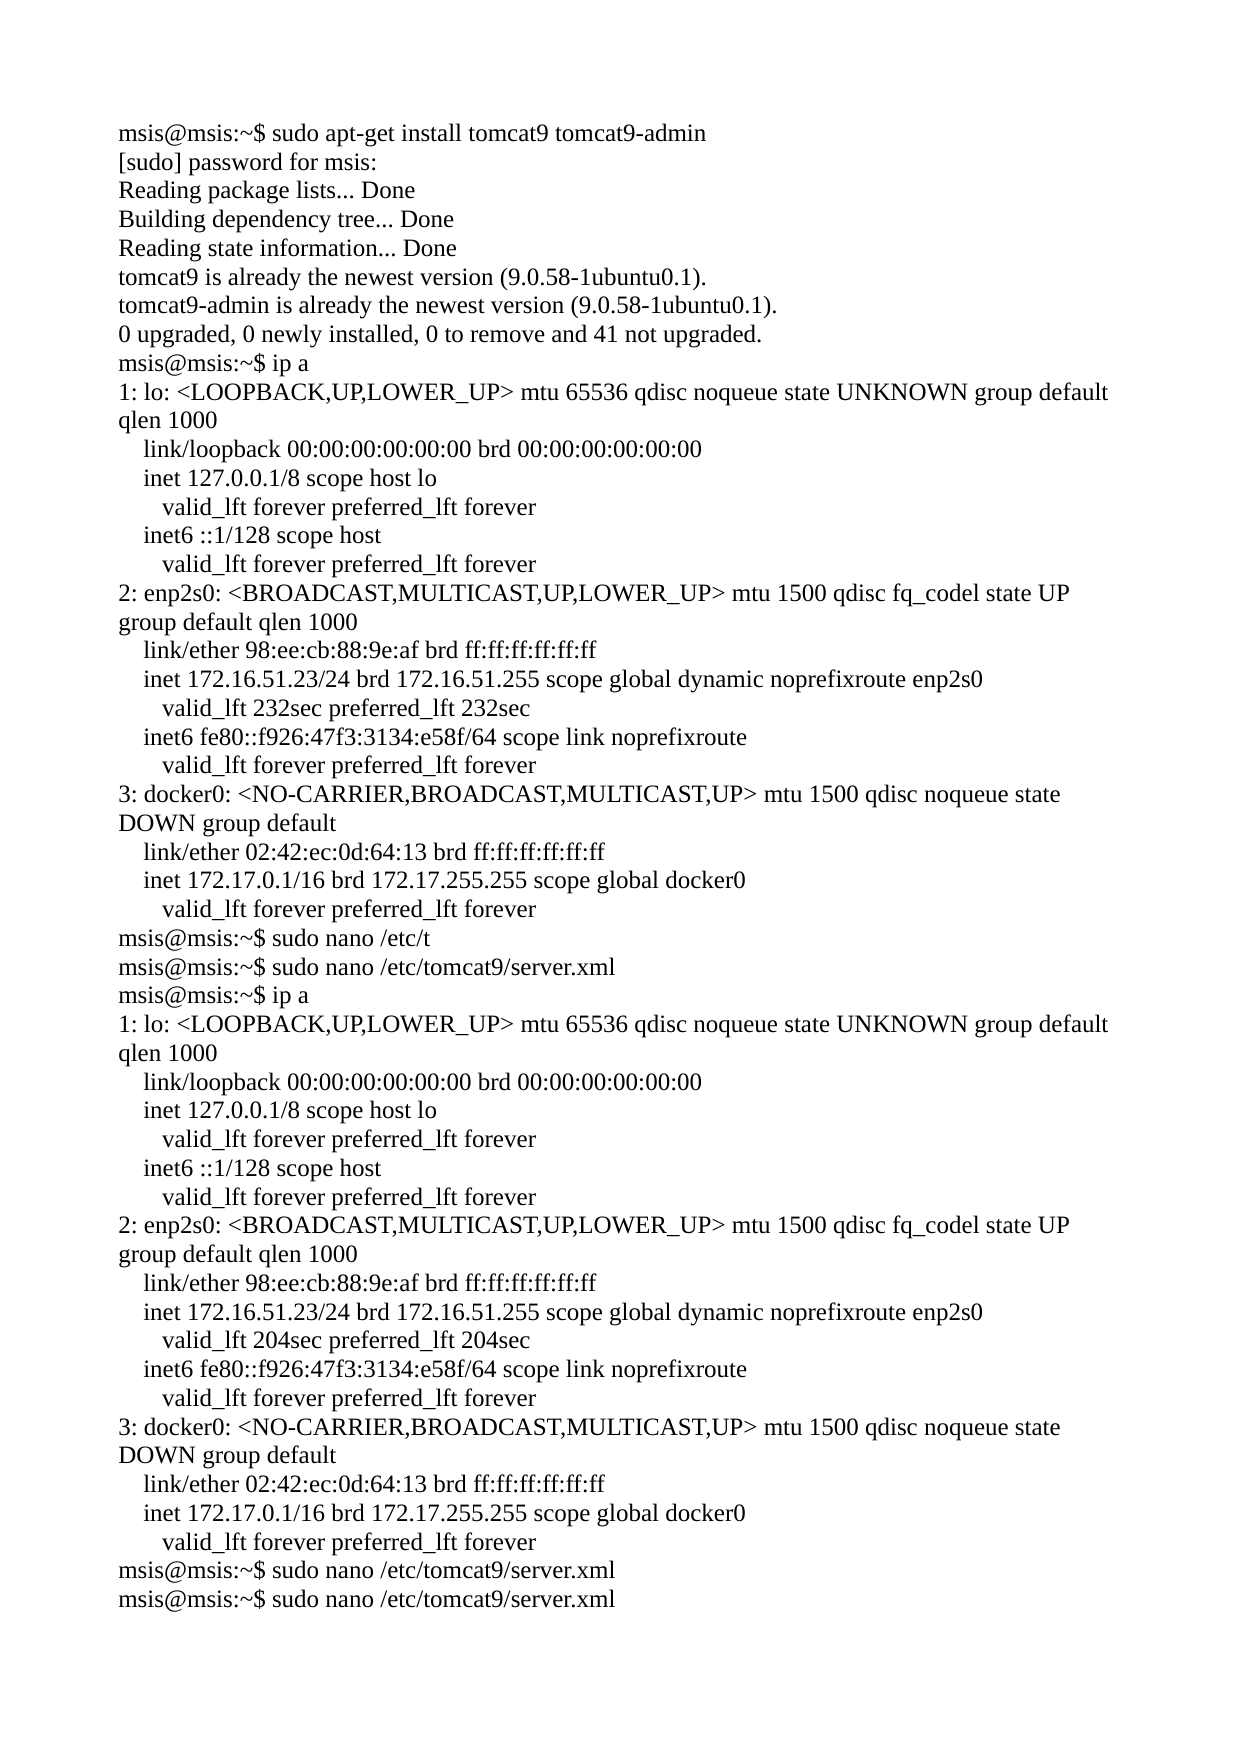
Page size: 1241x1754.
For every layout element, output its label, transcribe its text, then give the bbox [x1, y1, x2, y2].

text valid_lft forever preferred_lft forever [118, 1124, 1122, 1153]
text msis@msis:~$ ip a [118, 981, 1122, 1009]
text Building dependency tree... Done [118, 204, 1122, 233]
text msis@msis:~$ sudo nano /etc/tomcat9/server.xml [118, 952, 1122, 981]
text Reading state information... Done [118, 233, 1122, 262]
text inet6 fe80::f926:47f3:3134:e58f/64 scope link noprefixroute [118, 722, 1122, 751]
text inet 172.17.0.1/16 brd 172.17.255.255 scope global docker0 [118, 1498, 1122, 1527]
text inet6 ::1/128 scope host [118, 521, 1122, 549]
text 0 upgraded, 0 newly installed, 0 to remove and 41 not upgraded. [118, 319, 1122, 348]
text valid_lft forever preferred_lft forever [118, 751, 1122, 779]
text msis@msis:~$ sudo nano /etc/tomcat9/server.xml [118, 1584, 1122, 1613]
text link/ether 02:42:ec:0d:64:13 brd ff:ff:ff:ff:ff:ff [118, 1469, 1122, 1498]
text valid_lft 204sec preferred_lft 204sec [118, 1326, 1122, 1354]
text inet6 ::1/128 scope host [118, 1153, 1122, 1182]
text valid_lft forever preferred_lft forever [118, 894, 1122, 923]
text link/loopback 00:00:00:00:00:00 brd 00:00:00:00:00:00 [118, 1067, 1122, 1096]
text tomcat9 is already the newest version (9.0.58-1ubuntu0.1). [118, 262, 1122, 291]
text inet 172.16.51.23/24 brd 172.16.51.255 scope global dynamic noprefixroute enp2s0 [118, 664, 1122, 693]
text 3: docker0: <NO-CARRIER,BROADCAST,MULTICAST,UP> mtu 1500 qdisc noqueue state DOWN group default [118, 1412, 1122, 1469]
text msis@msis:~$ sudo apt-get install tomcat9 tomcat9-admin [118, 118, 1122, 147]
text msis@msis:~$ sudo nano /etc/t [118, 923, 1122, 952]
text inet 127.0.0.1/8 scope host lo [118, 463, 1122, 492]
text inet6 fe80::f926:47f3:3134:e58f/64 scope link noprefixroute [118, 1354, 1122, 1383]
text 2: enp2s0: <BROADCAST,MULTICAST,UP,LOWER_UP> mtu 1500 qdisc fq_codel state UP group default qlen 1000 [118, 578, 1122, 636]
text link/ether 98:ee:cb:88:9e:af brd ff:ff:ff:ff:ff:ff [118, 636, 1122, 664]
text 1: lo: <LOOPBACK,UP,LOWER_UP> mtu 65536 qdisc noqueue state UNKNOWN group default qlen 1000 [118, 1009, 1122, 1067]
text link/loopback 00:00:00:00:00:00 brd 00:00:00:00:00:00 [118, 434, 1122, 463]
text valid_lft 232sec preferred_lft 232sec [118, 693, 1122, 722]
text inet 127.0.0.1/8 scope host lo [118, 1096, 1122, 1124]
text inet 172.17.0.1/16 brd 172.17.255.255 scope global docker0 [118, 866, 1122, 894]
text Reading package lists... Done [118, 176, 1122, 204]
text tomcat9-admin is already the newest version (9.0.58-1ubuntu0.1). [118, 291, 1122, 319]
text valid_lft forever preferred_lft forever [118, 1182, 1122, 1211]
text valid_lft forever preferred_lft forever [118, 492, 1122, 521]
text 2: enp2s0: <BROADCAST,MULTICAST,UP,LOWER_UP> mtu 1500 qdisc fq_codel state UP group default qlen 1000 [118, 1211, 1122, 1268]
text valid_lft forever preferred_lft forever [118, 1383, 1122, 1412]
text link/ether 98:ee:cb:88:9e:af brd ff:ff:ff:ff:ff:ff [118, 1268, 1122, 1297]
text link/ether 02:42:ec:0d:64:13 brd ff:ff:ff:ff:ff:ff [118, 837, 1122, 866]
text msis@msis:~$ ip a [118, 348, 1122, 377]
text [sudo] password for msis: [118, 147, 1122, 176]
text 3: docker0: <NO-CARRIER,BROADCAST,MULTICAST,UP> mtu 1500 qdisc noqueue state DOWN group default [118, 779, 1122, 837]
text valid_lft forever preferred_lft forever [118, 1527, 1122, 1556]
text msis@msis:~$ sudo nano /etc/tomcat9/server.xml [118, 1556, 1122, 1584]
text valid_lft forever preferred_lft forever [118, 549, 1122, 578]
text inet 172.16.51.23/24 brd 172.16.51.255 scope global dynamic noprefixroute enp2s0 [118, 1297, 1122, 1326]
text 1: lo: <LOOPBACK,UP,LOWER_UP> mtu 65536 qdisc noqueue state UNKNOWN group default qlen 1000 [118, 377, 1122, 434]
